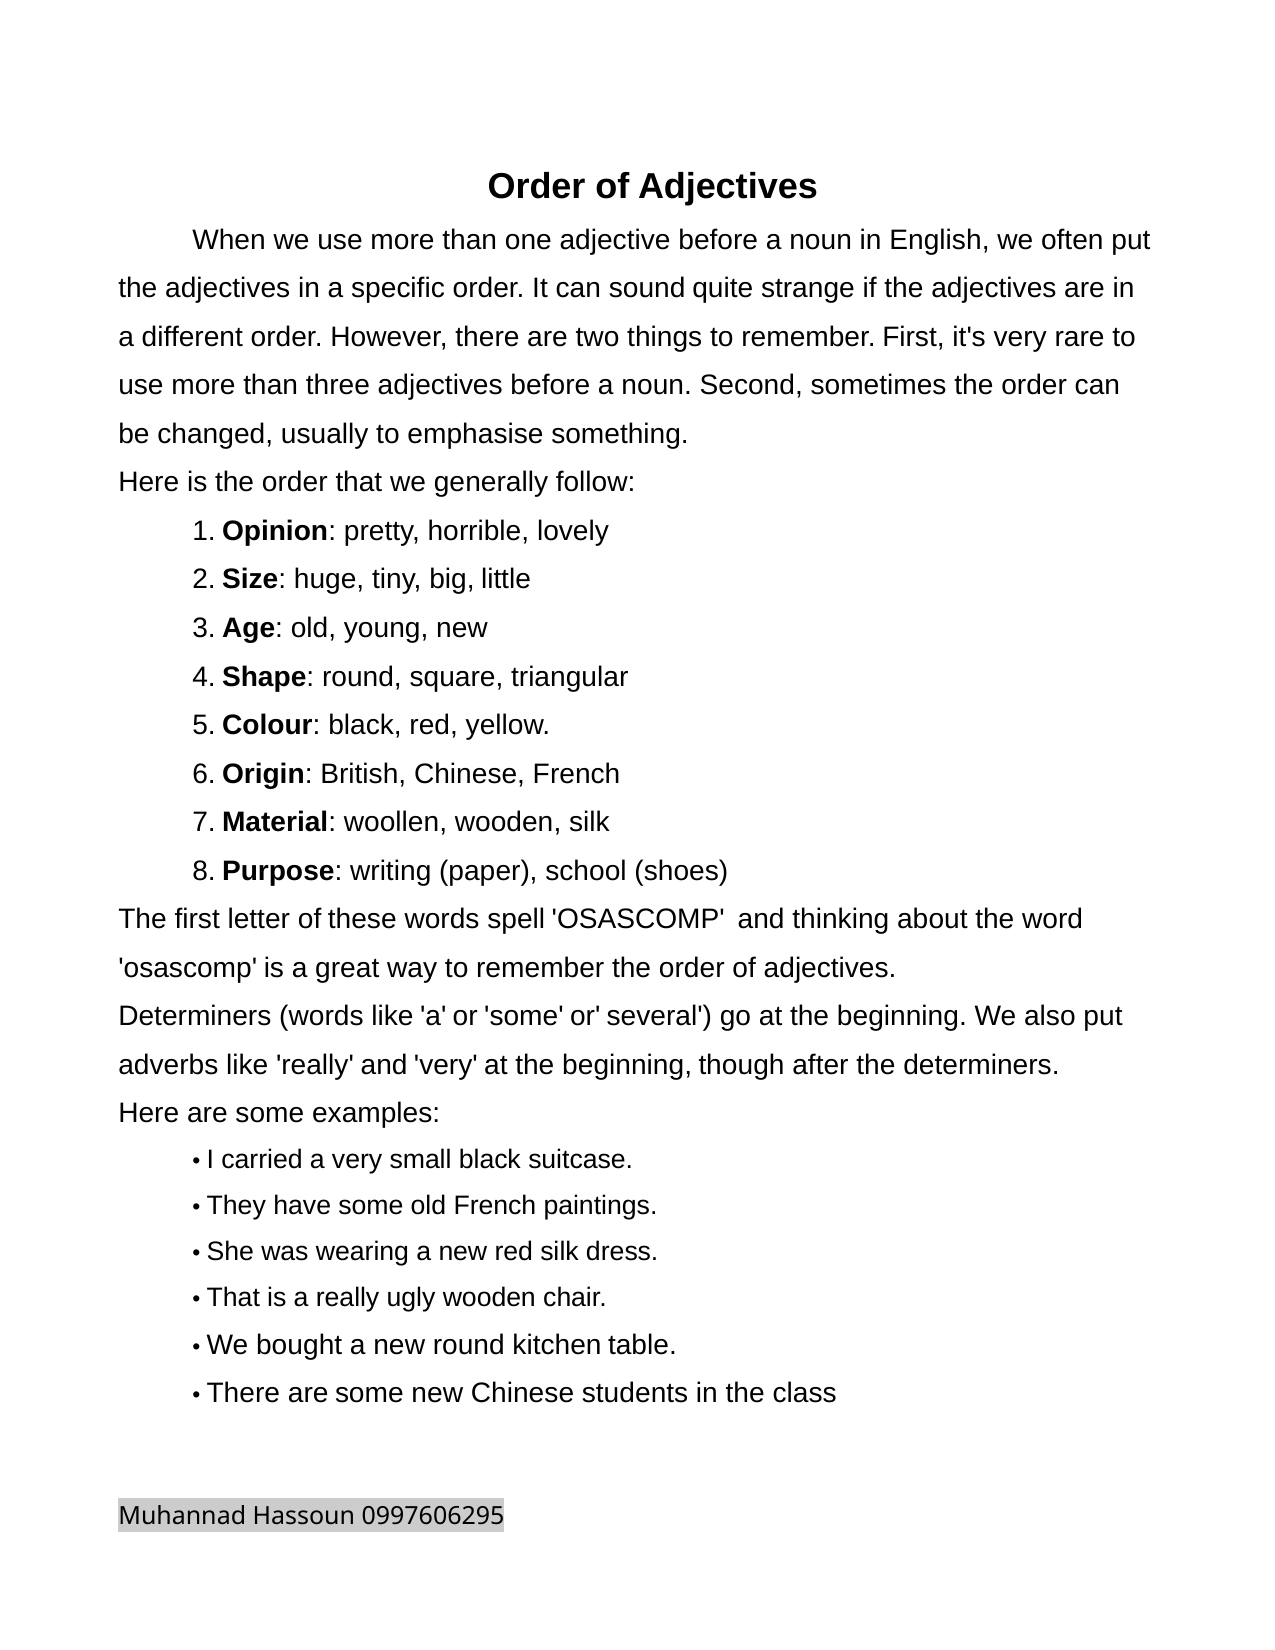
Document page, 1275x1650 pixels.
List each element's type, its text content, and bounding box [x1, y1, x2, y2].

text Order of Adjectives When we use more than one adjective before a noun in English, we often put the adjectives in a specific order. It can sound quite strange if the adjectives are in a different order. However, there are two things to remember. First, it's very rare to use more than three adjectives before a noun. Second, sometimes the order can be changed, usually to emphasise something. Here is the order that we generally follow: 1. Opinion: pretty, horrible, lovely 2. Size: huge, tiny, big, little 3. Age: old, young, new 4. Shape: round, square, triangular 5. Colour: black, red, yellow. 6. Origin: British, Chinese, French 7. Material: woollen, wooden, silk 8. Purpose: writing (paper), school (shoes) The first letter of these words spell 'OSASCOMP' and thinking about the word 'osascomp' is a great way to remember the order of adjectives. Determiners (words like 'a' or 'some' or' several') go at the beginning. We also put adverbs like 'really' and 'very' at the beginning, though after the determiners. Here are some examples: • I carried a very small black suitcase. • They have some old French paintings. • She was wearing a new red silk dress. • That is a really ugly wooden chair. • We bought a new round kitchen table. • There are some new Chinese students in the class [118, 118, 1157, 1409]
